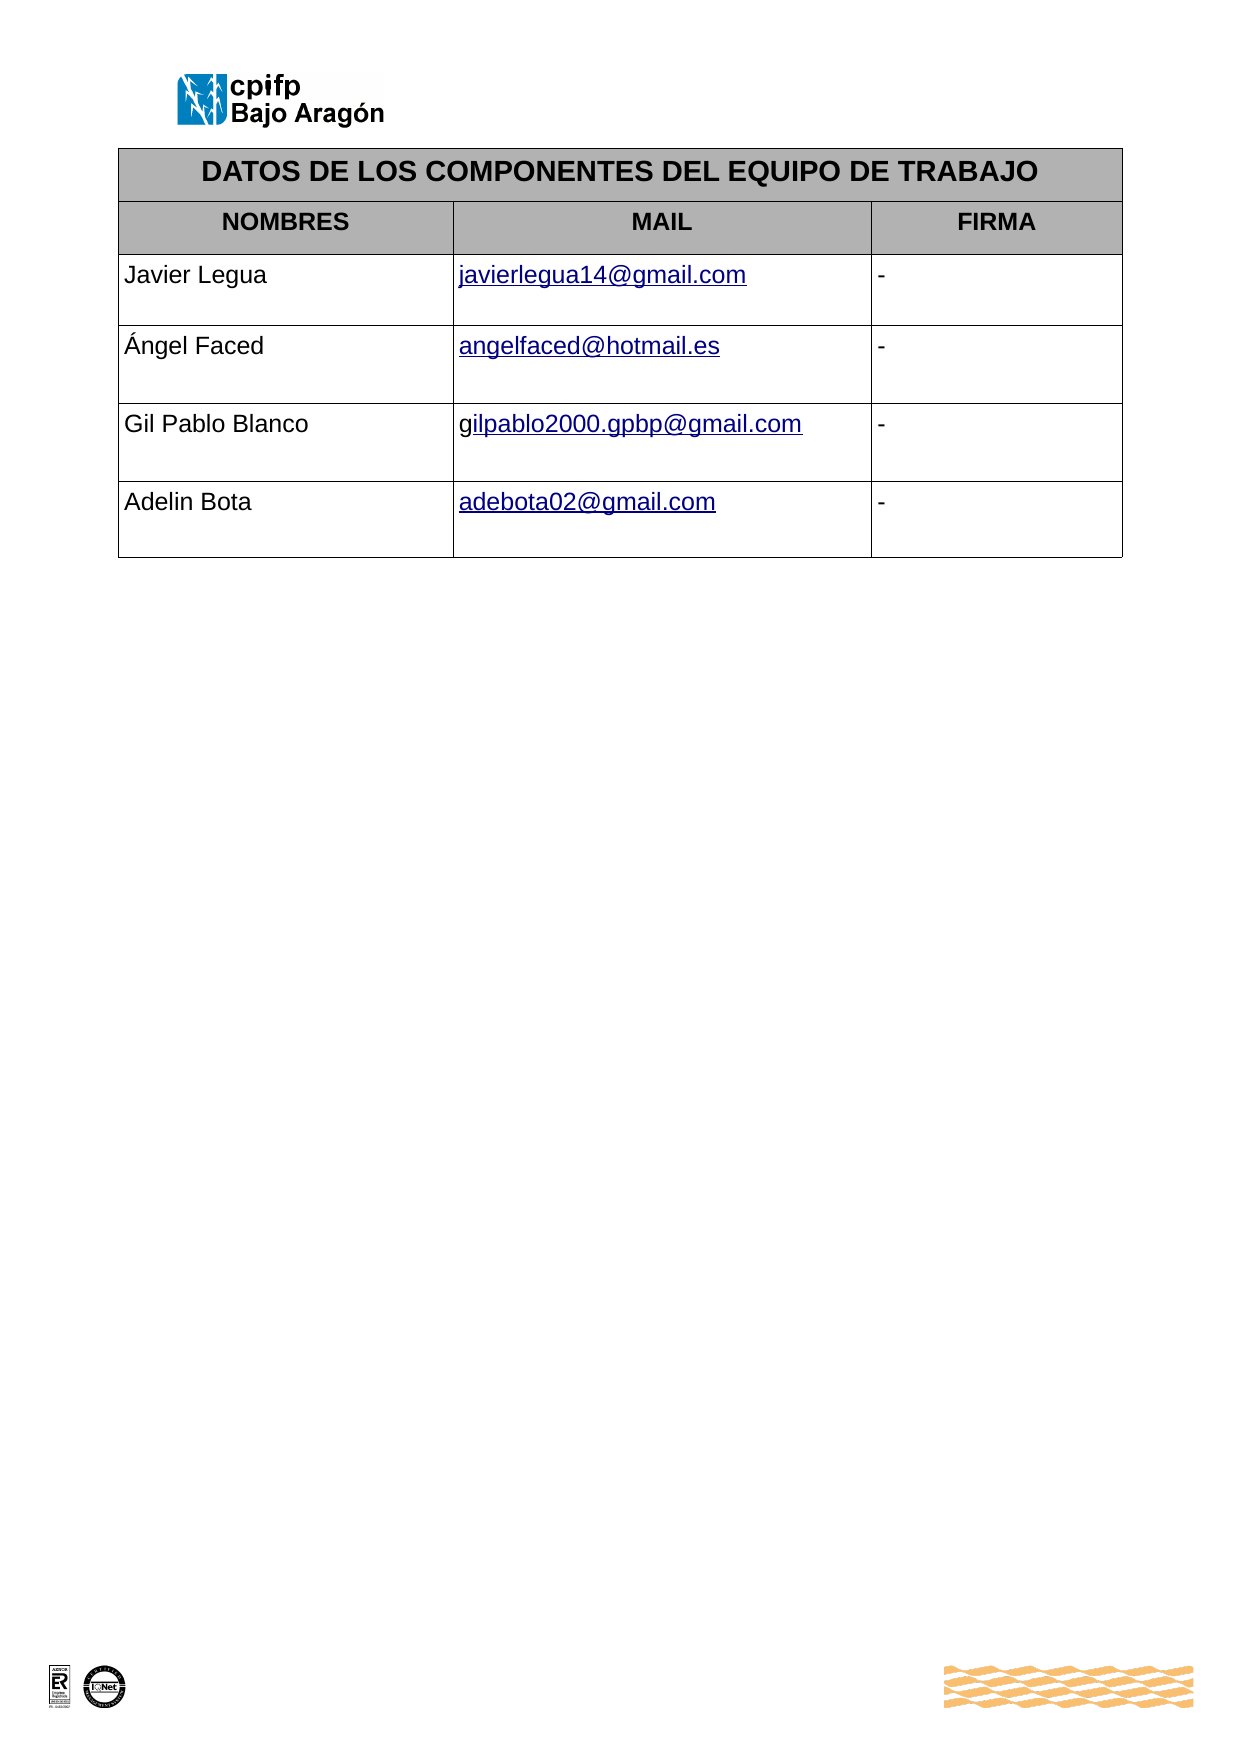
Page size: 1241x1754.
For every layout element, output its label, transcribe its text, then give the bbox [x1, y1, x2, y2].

picture [177, 73, 385, 129]
picture [49, 1640, 1194, 1732]
table_cell - [872, 255, 1122, 325]
table_cell adebota02@gmail.com [454, 482, 871, 557]
table_cell MAIL [454, 202, 871, 254]
table_header DATOS DE LOS COMPONENTES DEL EQUIPO DE TRABAJO [119, 149, 1122, 201]
table_cell Ángel Faced [119, 326, 453, 403]
table_cell Javier Legua [119, 255, 453, 325]
table_cell FIRMA [872, 202, 1122, 254]
table_cell gilpablo2000.gpbp@gmail.com [454, 404, 871, 481]
table_cell angelfaced@hotmail.es [454, 326, 871, 403]
table_cell - [872, 482, 1122, 557]
table_cell Adelin Bota [119, 482, 453, 557]
table_cell NOMBRES [119, 202, 453, 254]
table_cell - [872, 326, 1122, 403]
table_cell - [872, 404, 1122, 481]
table_cell javierlegua14@gmail.com [454, 255, 871, 325]
table_cell Gil Pablo Blanco [119, 404, 453, 481]
